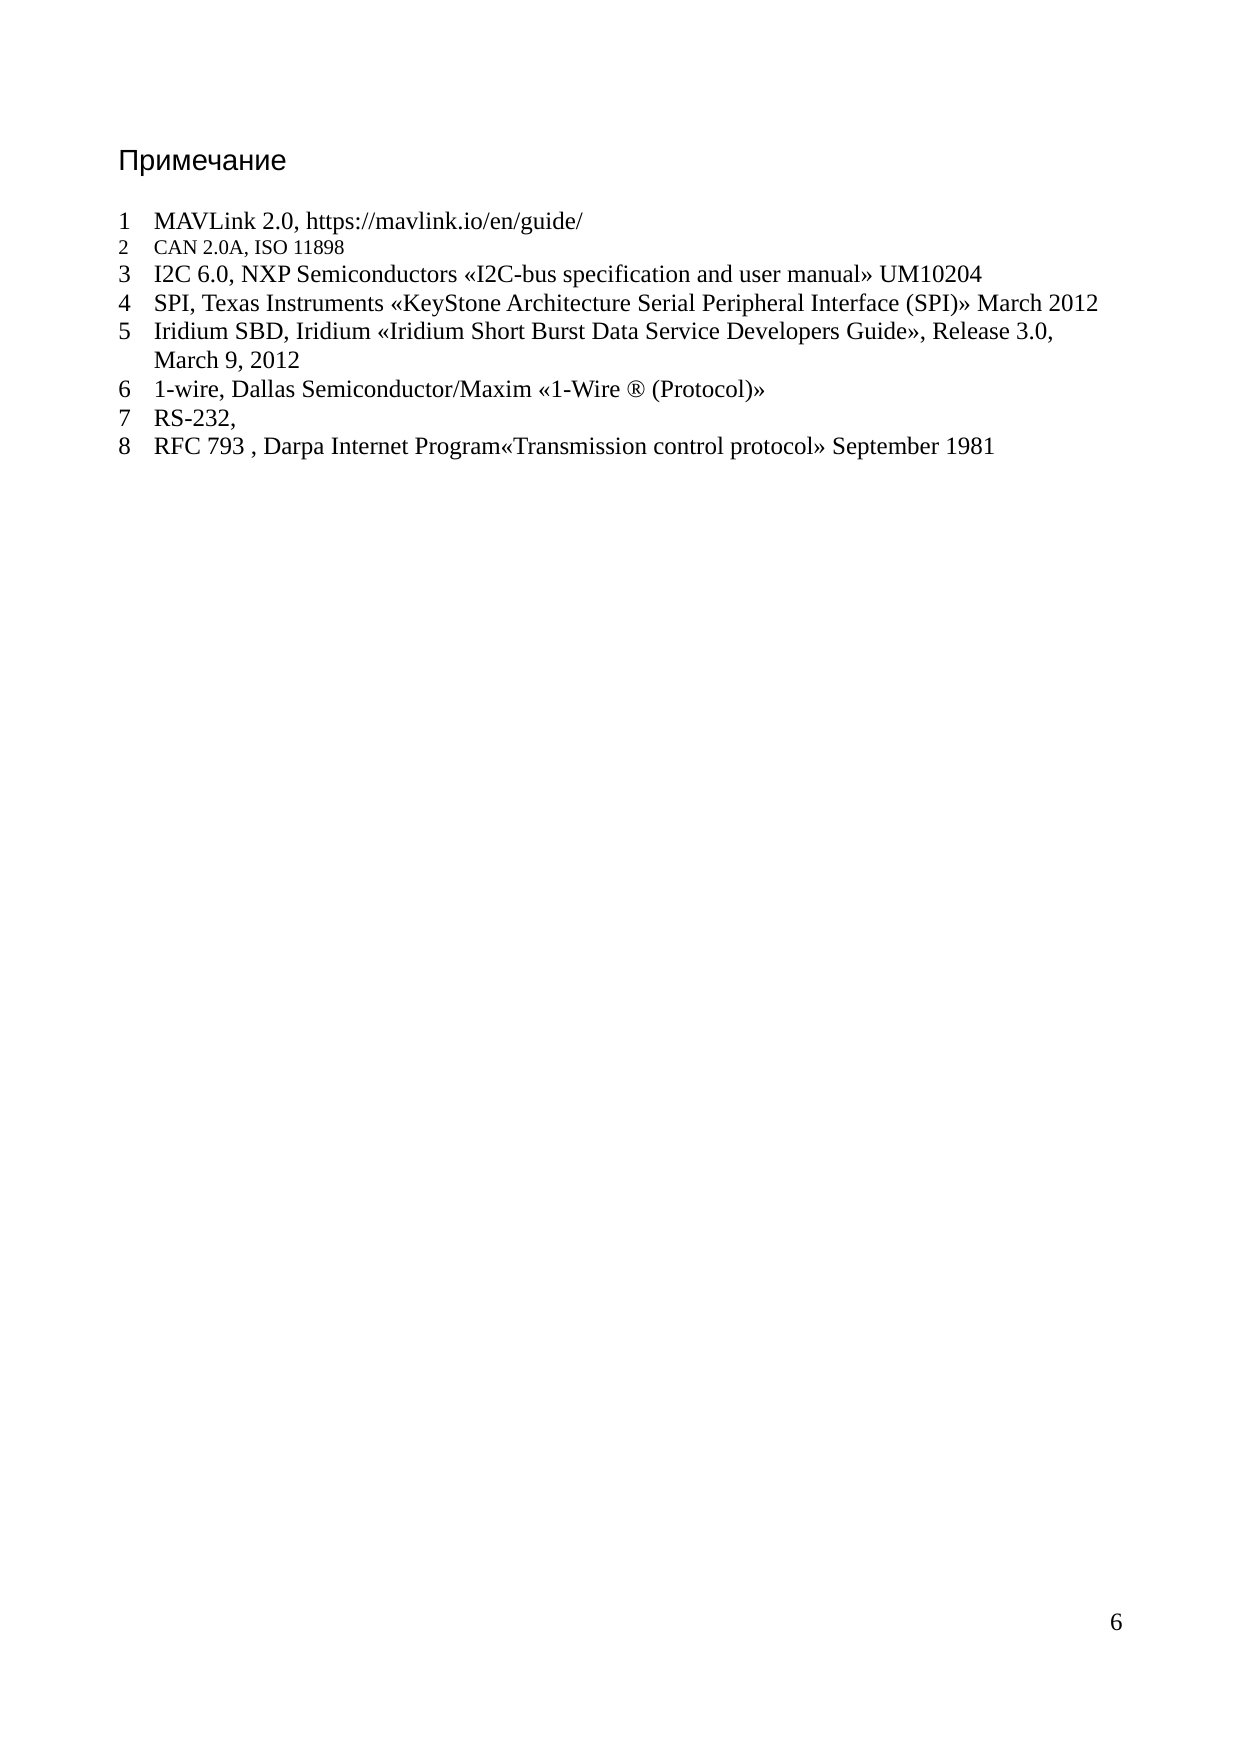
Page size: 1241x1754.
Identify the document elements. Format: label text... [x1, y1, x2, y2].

list MAVLink 2.0, https://mavlink.io/en/guide/ [118, 206, 1122, 235]
list CAN 2.0A, ISO 11898 [118, 235, 1122, 259]
list RFC 793 , Darpa Internet Program«Transmission control protocol» September 1981 [118, 431, 1122, 460]
list 1-wire, Dallas Semiconductor/Maxim «1-Wire ® (Protocol)» [118, 374, 1122, 403]
list RS-232, [118, 403, 1122, 431]
list I2C 6.0, NXP Semiconductors «I2C-bus specification and user manual» UM10204 [118, 259, 1122, 288]
list SPI, Texas Instruments «KeyStone Architecture Serial Peripheral Interface (SPI)» March 2012 [118, 288, 1122, 316]
list Iridium SBD, Iridium «Iridium Short Burst Data Service Developers Guide», Release 3.0, March 9, 2012 [118, 316, 1122, 374]
